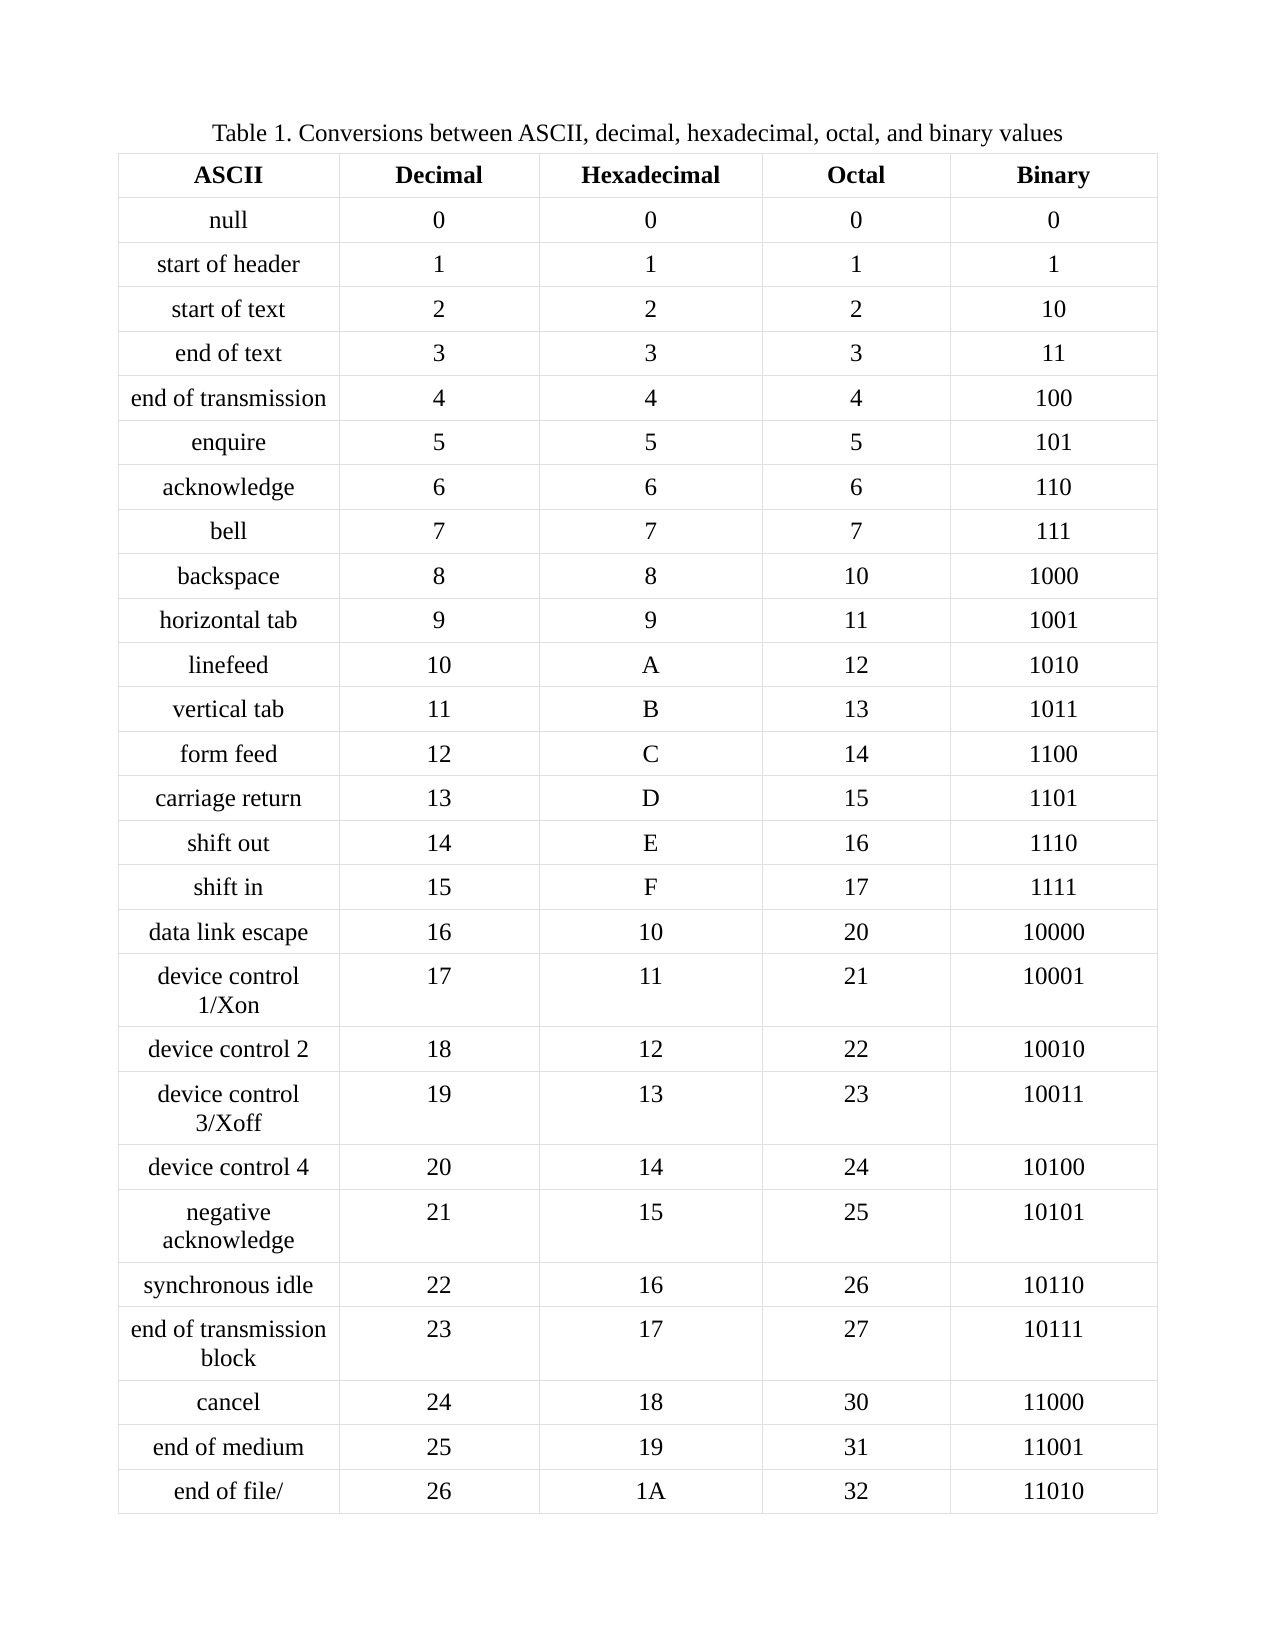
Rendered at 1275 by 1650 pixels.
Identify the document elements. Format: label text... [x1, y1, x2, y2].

table_cell A [540, 643, 762, 686]
table_cell 0 [540, 198, 762, 242]
table_cell 13 [540, 1072, 762, 1144]
table_cell 16 [763, 821, 950, 864]
table_cell 20 [763, 910, 950, 953]
table_cell 10011 [951, 1072, 1157, 1144]
table_cell 18 [340, 1027, 539, 1071]
table_cell 12 [540, 1027, 762, 1071]
table_cell 110 [951, 465, 1157, 508]
table_cell 14 [763, 732, 950, 775]
table_cell 1001 [951, 599, 1157, 642]
table_cell 14 [340, 821, 539, 864]
table_cell 1000 [951, 554, 1157, 597]
table_cell 8 [340, 554, 539, 597]
table_cell 11000 [951, 1381, 1157, 1424]
table_cell 10110 [951, 1263, 1157, 1306]
table_cell device control 4 [119, 1145, 339, 1189]
table_cell 13 [340, 776, 539, 820]
table_cell device control 3/Xoff [119, 1072, 339, 1144]
table_cell linefeed [119, 643, 339, 686]
table_cell vertical tab [119, 687, 339, 731]
table_cell 23 [340, 1307, 539, 1379]
table_cell device control 1/Xon [119, 954, 339, 1026]
table_cell 19 [340, 1072, 539, 1144]
text Table 1. Conversions between ASCII, decimal, hexadecimal, octal, and binary values [118, 118, 1157, 147]
table_cell D [540, 776, 762, 820]
table_cell shift in [119, 865, 339, 909]
table_cell 16 [540, 1263, 762, 1306]
table_cell 1 [763, 243, 950, 286]
table_cell 4 [763, 376, 950, 419]
table_cell 1 [340, 243, 539, 286]
table_cell 11 [540, 954, 762, 1026]
table_cell 3 [340, 332, 539, 375]
table_cell 25 [763, 1190, 950, 1262]
table_cell 11 [340, 687, 539, 731]
table_header ASCII [119, 154, 339, 197]
table_cell 12 [763, 643, 950, 686]
table_cell horizontal tab [119, 599, 339, 642]
table_cell 19 [540, 1425, 762, 1468]
table_header Binary [951, 154, 1157, 197]
table_cell start of text [119, 287, 339, 331]
table_cell 10 [763, 554, 950, 597]
table_cell 26 [340, 1470, 539, 1513]
table_cell 5 [540, 421, 762, 464]
table_cell 1100 [951, 732, 1157, 775]
table_cell null [119, 198, 339, 242]
table_cell 24 [340, 1381, 539, 1424]
table_cell 15 [763, 776, 950, 820]
table_cell end of text [119, 332, 339, 375]
table_cell 10000 [951, 910, 1157, 953]
table_cell C [540, 732, 762, 775]
table_cell 1A [540, 1470, 762, 1513]
table_cell 22 [340, 1263, 539, 1306]
table_cell 10111 [951, 1307, 1157, 1379]
table_cell end of medium [119, 1425, 339, 1468]
table_cell 1 [540, 243, 762, 286]
table_cell 24 [763, 1145, 950, 1189]
table_cell 6 [540, 465, 762, 508]
table_cell 10 [340, 643, 539, 686]
table_cell 11010 [951, 1470, 1157, 1513]
table_cell negative acknowledge [119, 1190, 339, 1262]
table_cell 2 [340, 287, 539, 331]
table_cell 1 [951, 243, 1157, 286]
table_cell 17 [763, 865, 950, 909]
table_cell 10100 [951, 1145, 1157, 1189]
table_cell 100 [951, 376, 1157, 419]
table_cell 11 [951, 332, 1157, 375]
table_cell 11 [763, 599, 950, 642]
table_cell 6 [340, 465, 539, 508]
table_cell 26 [763, 1263, 950, 1306]
table_cell 10101 [951, 1190, 1157, 1262]
table_cell E [540, 821, 762, 864]
table_cell 10 [951, 287, 1157, 331]
table_cell 27 [763, 1307, 950, 1379]
table_cell 21 [763, 954, 950, 1026]
table_cell 15 [340, 865, 539, 909]
table_cell 10010 [951, 1027, 1157, 1071]
table_cell F [540, 865, 762, 909]
table_cell 2 [540, 287, 762, 331]
table_cell 16 [340, 910, 539, 953]
table_cell 23 [763, 1072, 950, 1144]
table_cell cancel [119, 1381, 339, 1424]
table_header Decimal [340, 154, 539, 197]
table_cell synchronous idle [119, 1263, 339, 1306]
table_cell 13 [763, 687, 950, 731]
table_cell 111 [951, 510, 1157, 553]
table_cell 10001 [951, 954, 1157, 1026]
table_cell 7 [763, 510, 950, 553]
table_cell 0 [340, 198, 539, 242]
table_cell 4 [340, 376, 539, 419]
table_cell 30 [763, 1381, 950, 1424]
table_cell 12 [340, 732, 539, 775]
table_cell form feed [119, 732, 339, 775]
table_cell enquire [119, 421, 339, 464]
table_cell 9 [340, 599, 539, 642]
table_cell 22 [763, 1027, 950, 1071]
table_cell 25 [340, 1425, 539, 1468]
table_cell 0 [763, 198, 950, 242]
table_cell 0 [951, 198, 1157, 242]
table_cell data link escape [119, 910, 339, 953]
table_cell end of transmission block [119, 1307, 339, 1379]
table_cell 1110 [951, 821, 1157, 864]
table_cell 3 [763, 332, 950, 375]
table_cell 1011 [951, 687, 1157, 731]
table_cell 17 [540, 1307, 762, 1379]
table_cell 5 [763, 421, 950, 464]
table_cell 4 [540, 376, 762, 419]
table_cell 5 [340, 421, 539, 464]
table_cell acknowledge [119, 465, 339, 508]
table_cell backspace [119, 554, 339, 597]
table_cell B [540, 687, 762, 731]
table_cell shift out [119, 821, 339, 864]
table_cell 6 [763, 465, 950, 508]
table_cell 1101 [951, 776, 1157, 820]
table_cell 1111 [951, 865, 1157, 909]
table_cell 21 [340, 1190, 539, 1262]
table_cell 32 [763, 1470, 950, 1513]
table_cell end of file/ [119, 1470, 339, 1513]
table_cell 18 [540, 1381, 762, 1424]
table_cell 9 [540, 599, 762, 642]
table_cell 11001 [951, 1425, 1157, 1468]
table_header Hexadecimal [540, 154, 762, 197]
table_cell bell [119, 510, 339, 553]
table_cell carriage return [119, 776, 339, 820]
table_cell start of header [119, 243, 339, 286]
table_cell 7 [540, 510, 762, 553]
table_header Octal [763, 154, 950, 197]
table_cell 17 [340, 954, 539, 1026]
table_cell 15 [540, 1190, 762, 1262]
table_cell 31 [763, 1425, 950, 1468]
table_cell 14 [540, 1145, 762, 1189]
table_cell device control 2 [119, 1027, 339, 1071]
table_cell 10 [540, 910, 762, 953]
table_cell 101 [951, 421, 1157, 464]
table_cell end of transmission [119, 376, 339, 419]
table_cell 2 [763, 287, 950, 331]
table_cell 20 [340, 1145, 539, 1189]
table_cell 8 [540, 554, 762, 597]
table_cell 7 [340, 510, 539, 553]
table_cell 1010 [951, 643, 1157, 686]
table_cell 3 [540, 332, 762, 375]
